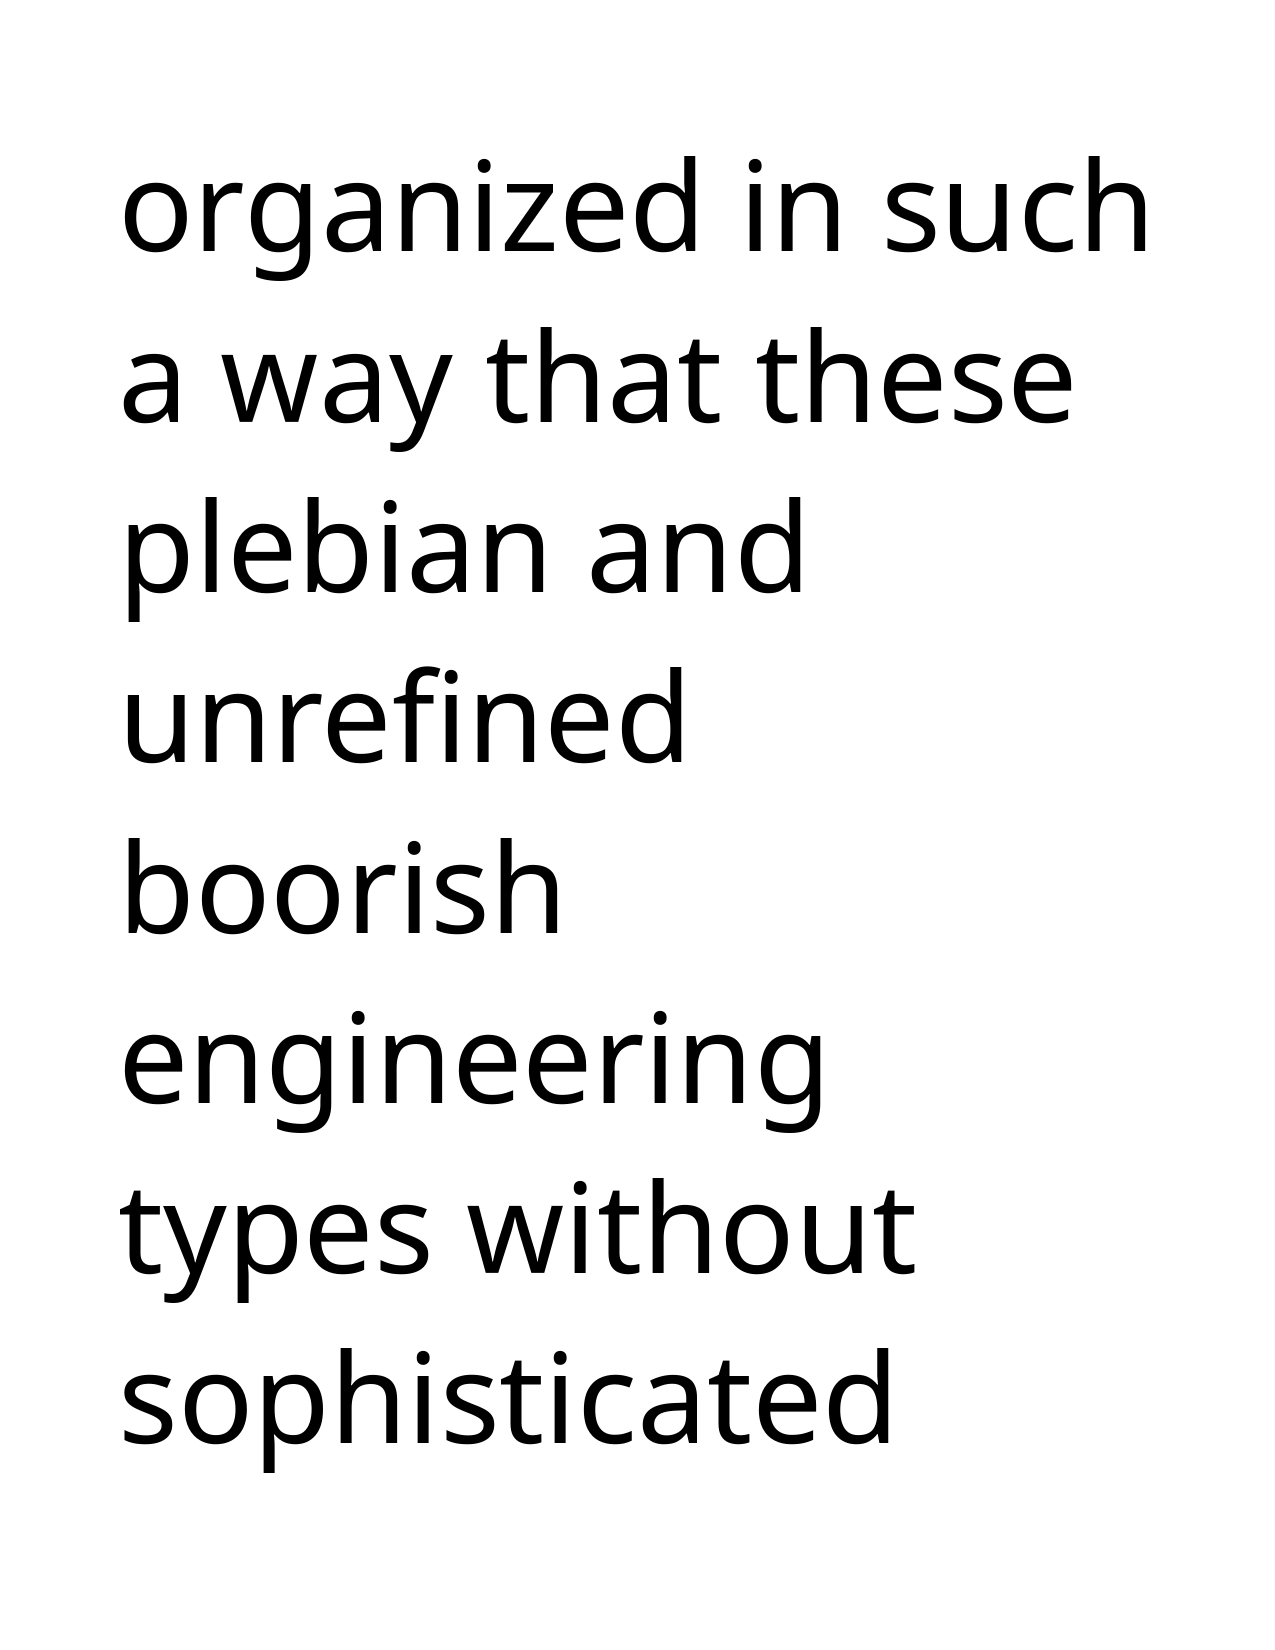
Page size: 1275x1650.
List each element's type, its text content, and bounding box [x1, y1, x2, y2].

text organized in such a way that these plebian and unrefined boorish engineering types without sophisticated [118, 118, 1157, 1481]
